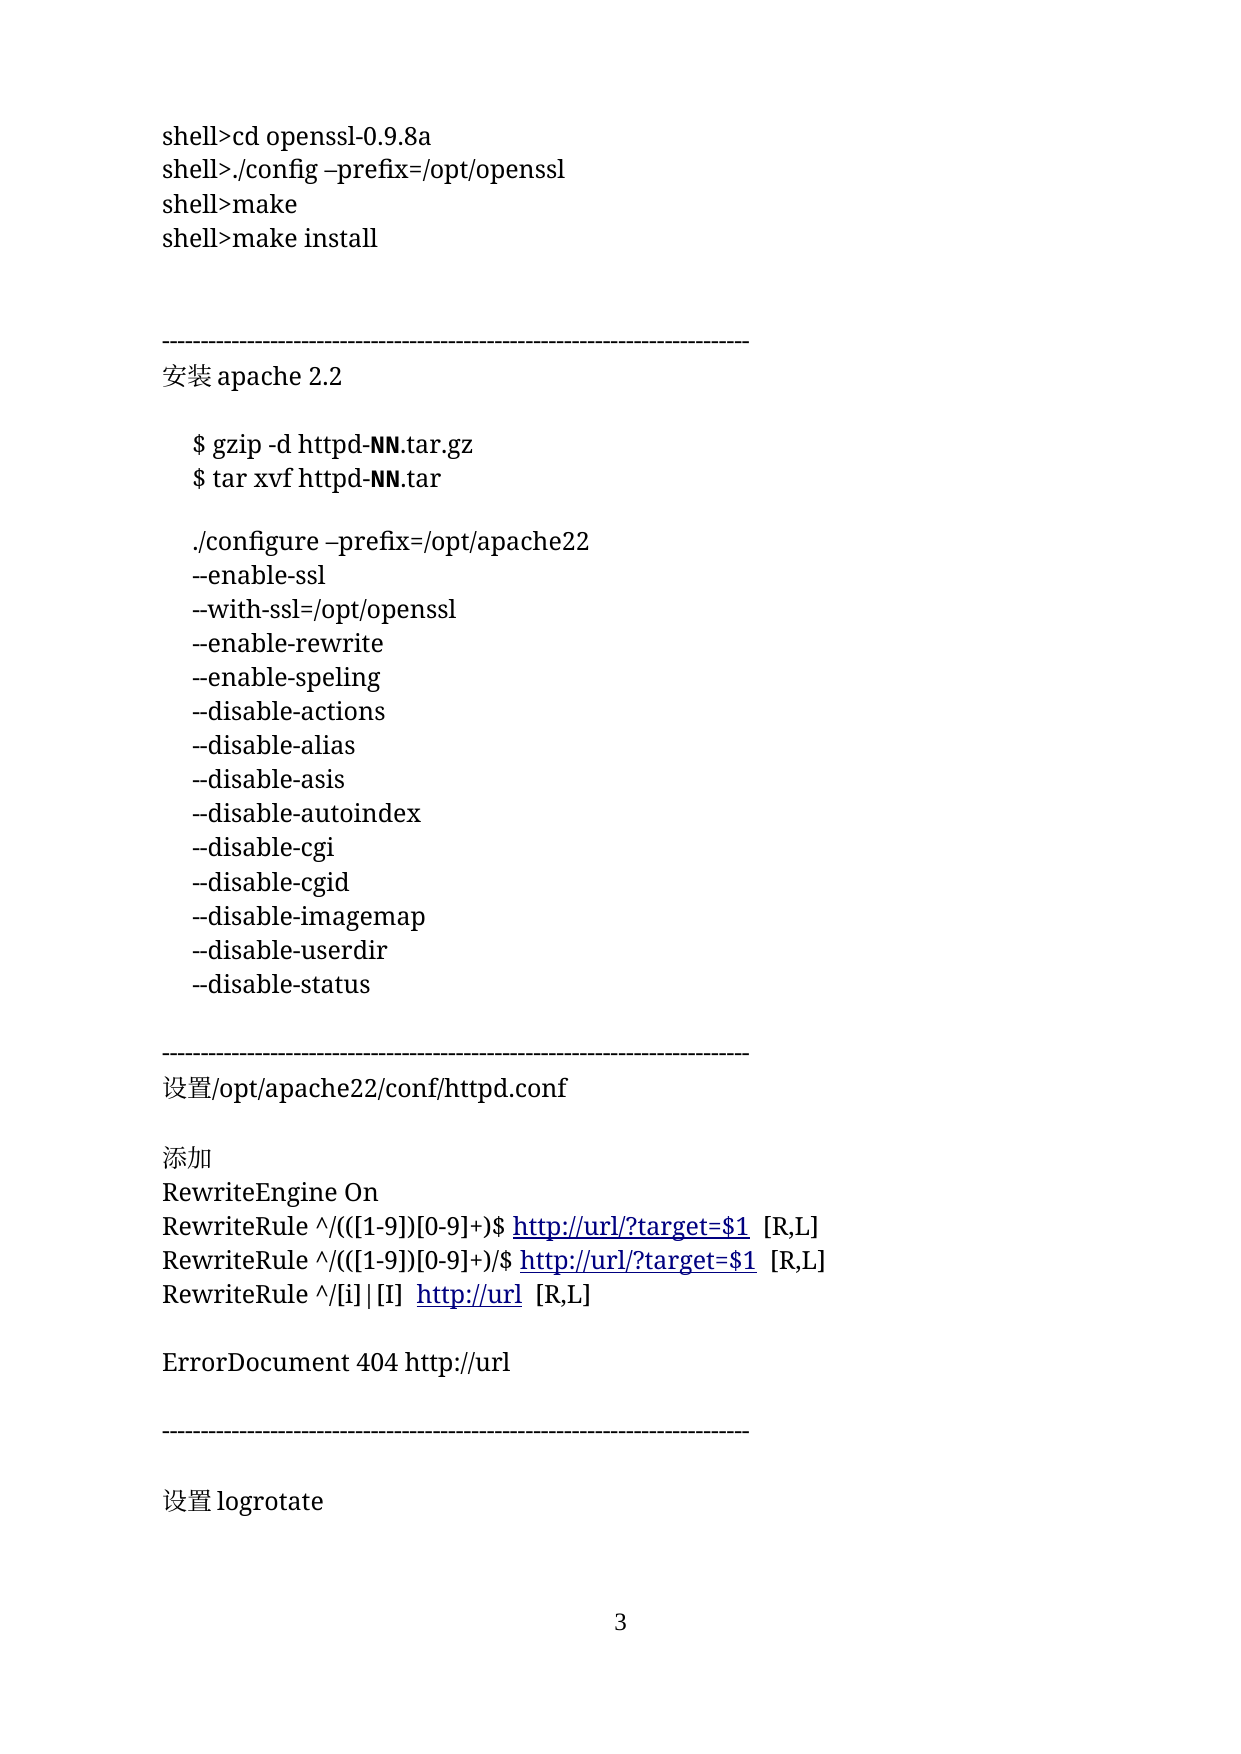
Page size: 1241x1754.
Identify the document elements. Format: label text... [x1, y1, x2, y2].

text 设置logrotate [118, 1481, 1122, 1517]
text 安装apache 2.2 [118, 357, 1122, 393]
text --disable-autoindex [118, 796, 1122, 830]
text shell>make install [118, 220, 1122, 254]
text RewriteEngine On [118, 1174, 1122, 1209]
text 设置/opt/apache22/conf/httpd.conf [118, 1068, 1122, 1104]
text --disable-actions [118, 694, 1122, 728]
text --disable-userdir [118, 932, 1122, 966]
text RewriteRule ^/(([1-9])[0-9]+)/$ http://url/?target=$1 [R,L] [118, 1243, 1122, 1277]
text --disable-cgid [118, 864, 1122, 898]
text ErrorDocument 404 http://url [118, 1345, 1122, 1379]
text RewriteRule ^/(([1-9])[0-9]+)$ http://url/?target=$1 [R,L] [118, 1209, 1122, 1243]
text --with-ssl=/opt/openssl --enable-rewrite --enable-speling [118, 592, 1122, 694]
text --disable-alias [118, 728, 1122, 762]
text shell>make [118, 186, 1122, 220]
text shell>./config –prefix=/opt/openssl [118, 152, 1122, 186]
text --disable-cgi [118, 830, 1122, 864]
text --disable-status [118, 966, 1122, 1000]
text --enable-ssl [118, 558, 1122, 592]
text ---------------------------------------------------------------------------- [118, 322, 1122, 357]
text $ gzip -d httpd-NN.tar.gz $ tar xvf httpd-NN.tar [118, 427, 1122, 495]
text --disable-imagemap [118, 898, 1122, 932]
text 添加 [118, 1139, 1122, 1174]
text ./configure –prefix=/opt/apache22 [118, 523, 1122, 558]
text ---------------------------------------------------------------------------- [118, 1034, 1122, 1068]
text RewriteRule ^/[i]|[I] http://url [R,L] [118, 1277, 1122, 1311]
text --disable-asis [118, 762, 1122, 796]
text ---------------------------------------------------------------------------- [118, 1413, 1122, 1447]
text shell>cd openssl-0.9.8a [118, 118, 1122, 152]
